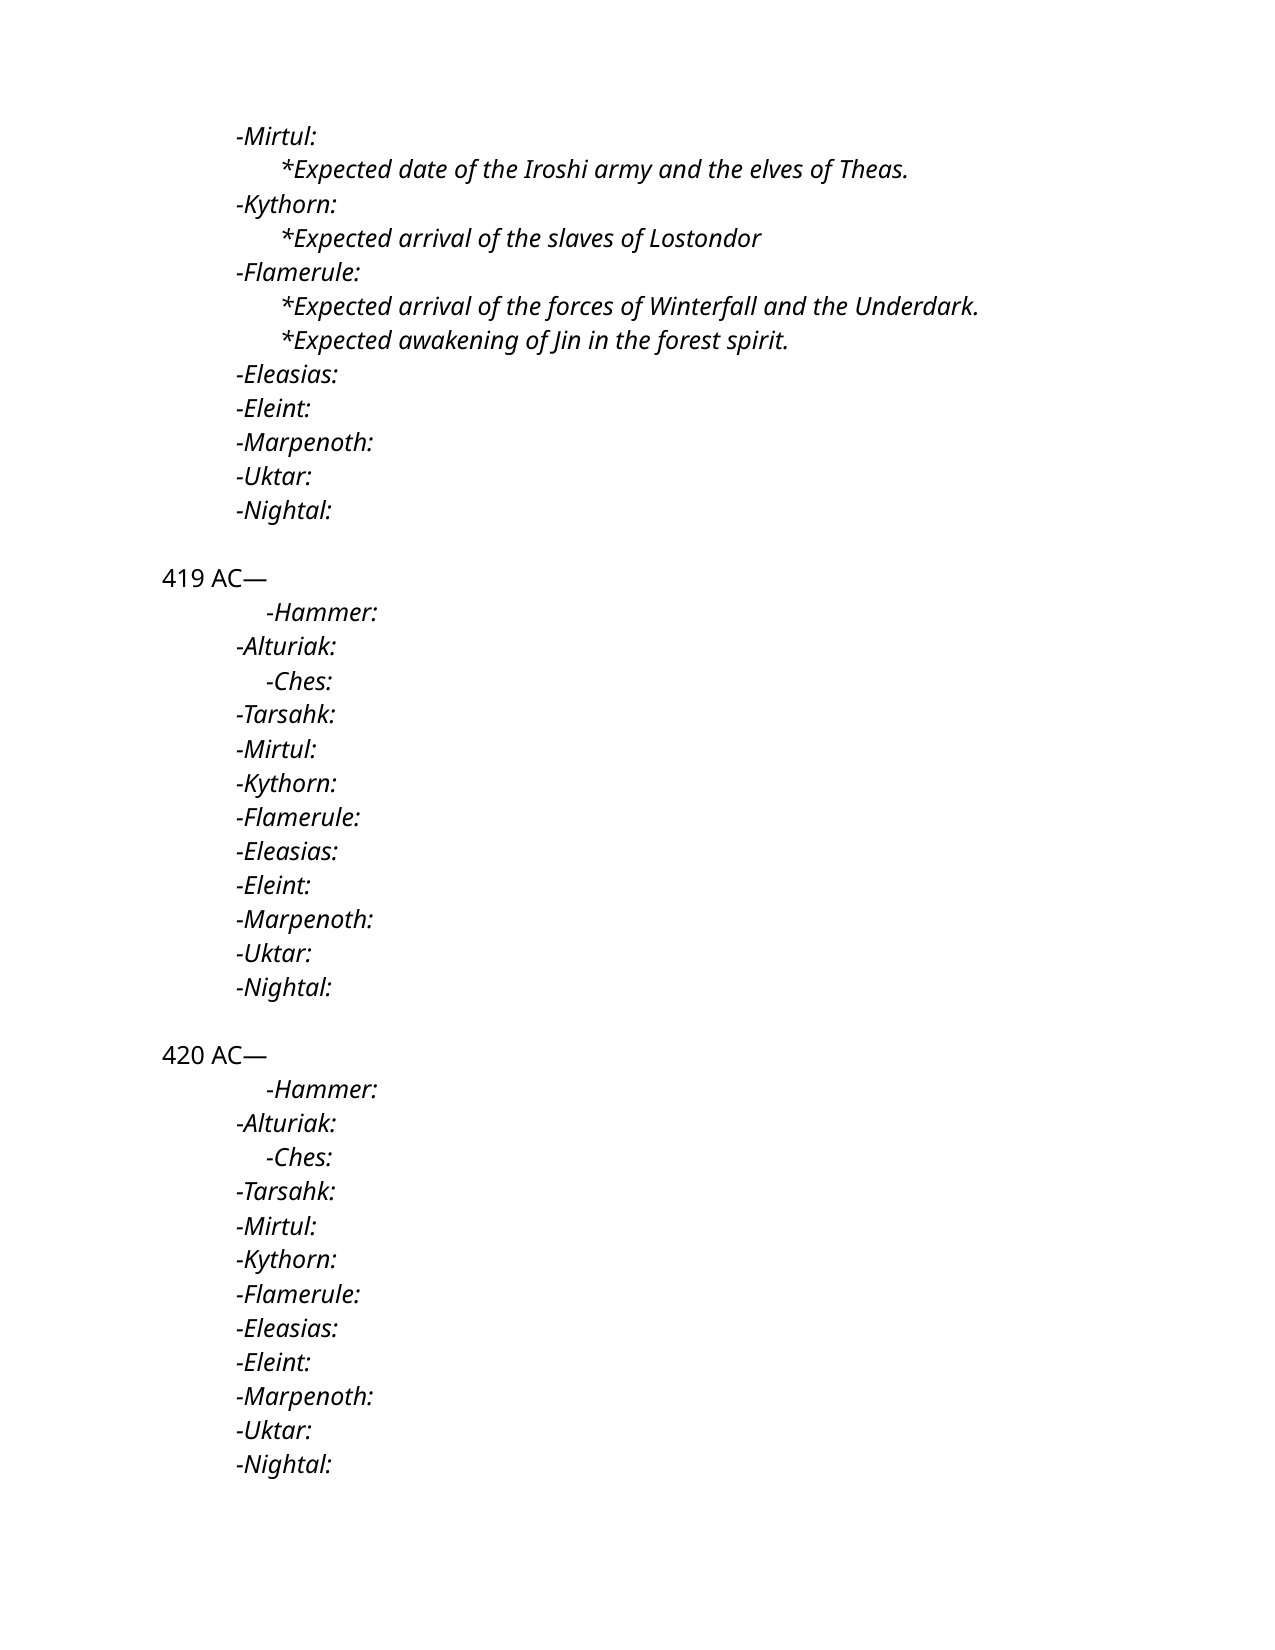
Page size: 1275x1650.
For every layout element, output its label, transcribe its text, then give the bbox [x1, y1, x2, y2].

text -Tarsahk: [192, 1174, 1157, 1208]
text -Eleasias: [192, 1310, 1157, 1344]
text -Alturiak: [192, 629, 1157, 663]
text *Expected arrival of the slaves of Lostondor [192, 220, 1157, 254]
text -Eleint: [192, 391, 1157, 425]
text -Nightal: [192, 1447, 1157, 1481]
text -Flamerule: [192, 254, 1157, 288]
text -Mirtul: [192, 1208, 1157, 1242]
text -Eleasias: [192, 833, 1157, 867]
text -Alturiak: [192, 1106, 1157, 1140]
text -Flamerule: [192, 1276, 1157, 1310]
text -Marpenoth: [192, 902, 1157, 936]
text -Eleint: [192, 1344, 1157, 1378]
text -Uktar: [192, 459, 1157, 493]
text -Ches: [266, 1140, 1157, 1174]
text -Kythorn: [192, 1242, 1157, 1276]
text *Expected awakening of Jin in the forest spirit. [192, 322, 1157, 357]
text -Mirtul: [192, 731, 1157, 765]
text *Expected date of the Iroshi army and the elves of Theas. [192, 152, 1157, 186]
text -Eleint: [192, 867, 1157, 902]
text -Marpenoth: [192, 425, 1157, 459]
text -Mirtul: [192, 118, 1157, 152]
text 420 AC— [118, 1038, 1157, 1072]
text -Uktar: [192, 936, 1157, 970]
text -Eleasias: [192, 357, 1157, 391]
text -Kythorn: [192, 765, 1157, 799]
text -Kythorn: [192, 186, 1157, 220]
text -Hammer: [192, 595, 1157, 629]
text 419 AC— [118, 561, 1157, 595]
text -Marpenoth: [192, 1378, 1157, 1412]
text -Uktar: [192, 1412, 1157, 1447]
text -Hammer: [192, 1072, 1157, 1106]
text -Ches: [266, 663, 1157, 697]
text -Tarsahk: [192, 697, 1157, 731]
text -Flamerule: [192, 799, 1157, 833]
text -Nightal: [192, 493, 1157, 527]
text -Nightal: [192, 970, 1157, 1004]
text *Expected arrival of the forces of Winterfall and the Underdark. [192, 288, 1157, 322]
